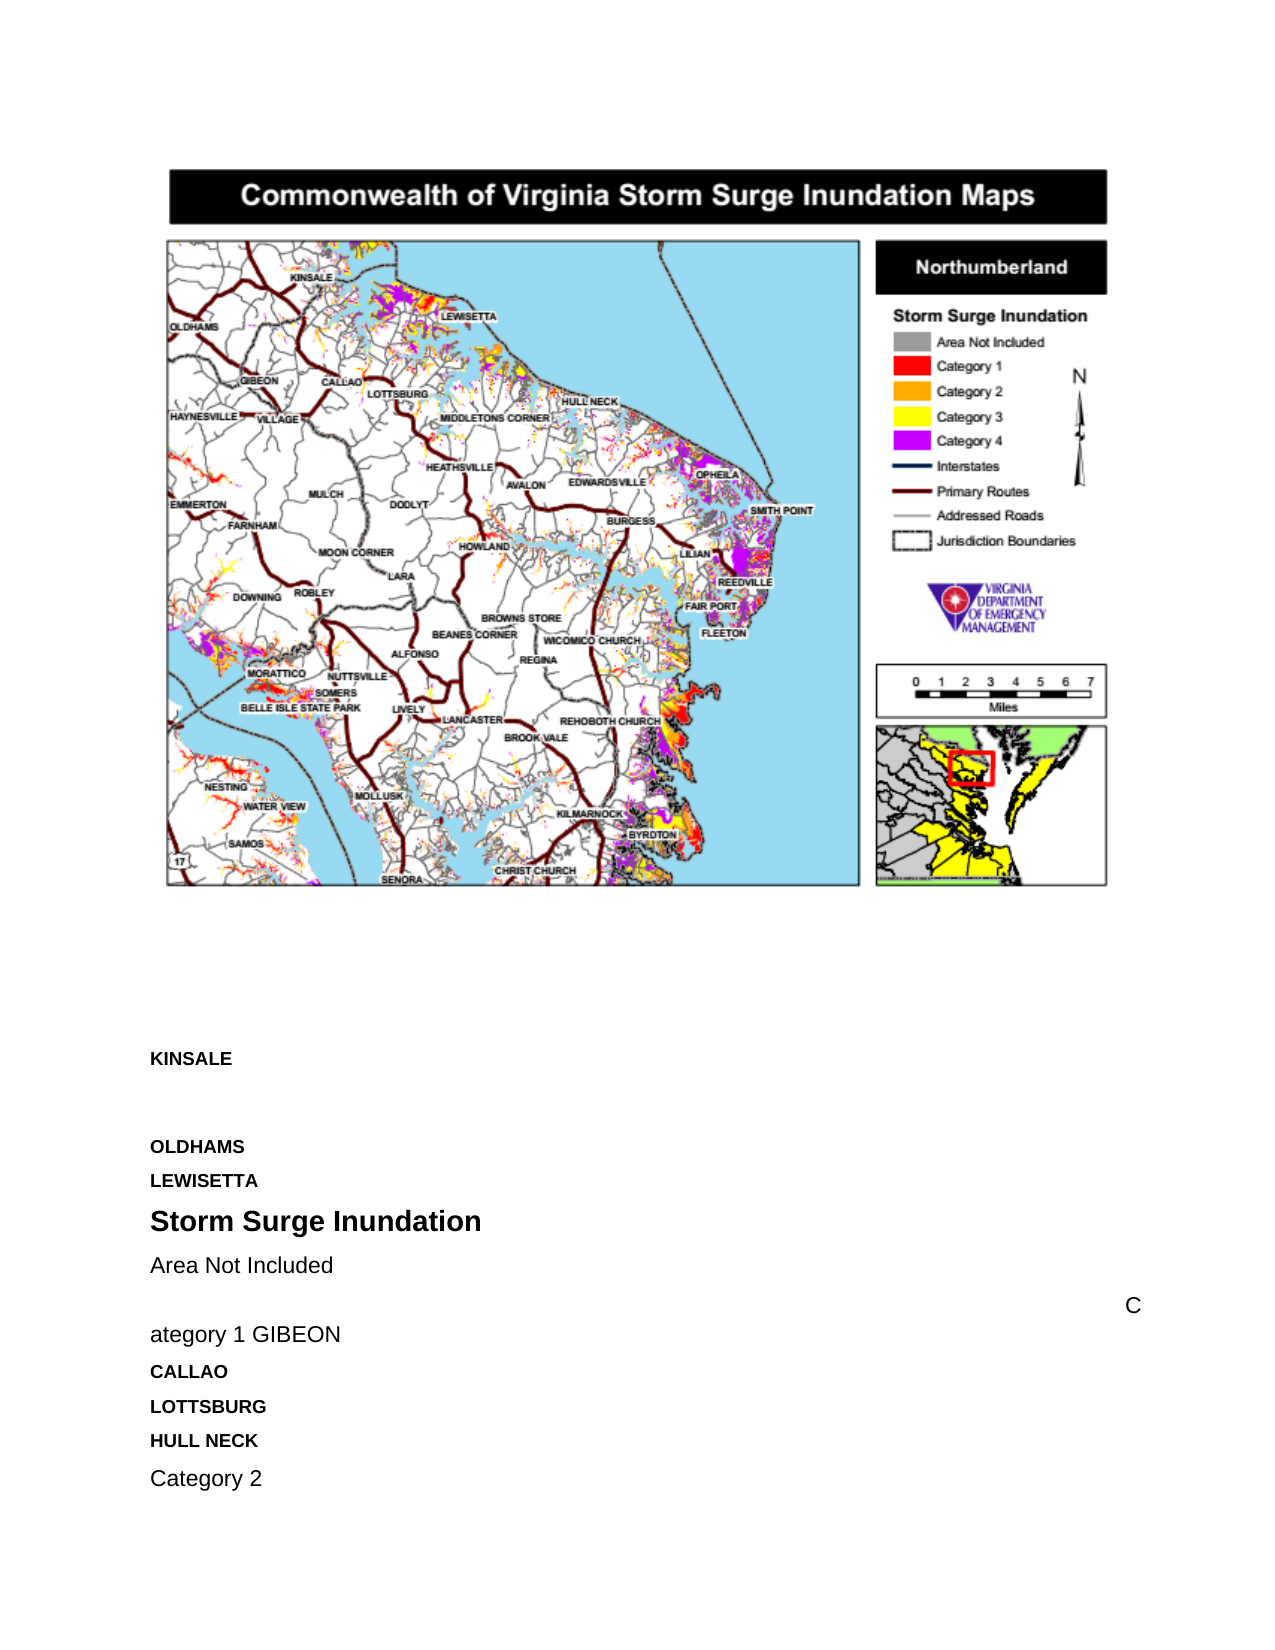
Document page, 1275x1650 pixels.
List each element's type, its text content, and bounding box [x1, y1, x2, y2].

text Storm Surge Inundation [150, 1205, 1125, 1238]
text Area Not Included [150, 1253, 1125, 1279]
text Category 2 [150, 1465, 1125, 1491]
text HULL NECK [150, 1431, 1125, 1452]
picture [153, 153, 1124, 903]
text Northumberland [150, 1083, 1125, 1120]
text CALLAO [150, 1362, 1125, 1383]
text Category 1 GIBEON [150, 1293, 1125, 1348]
text OLDHAMS [150, 1136, 1125, 1157]
text LEWISETTA [150, 1171, 1125, 1192]
text LOTTSBURG [150, 1396, 1125, 1417]
text Commonwealth of Virginia Storm Surge Inundation Maps [150, 910, 1125, 1030]
text KINSALE [150, 1048, 1125, 1069]
